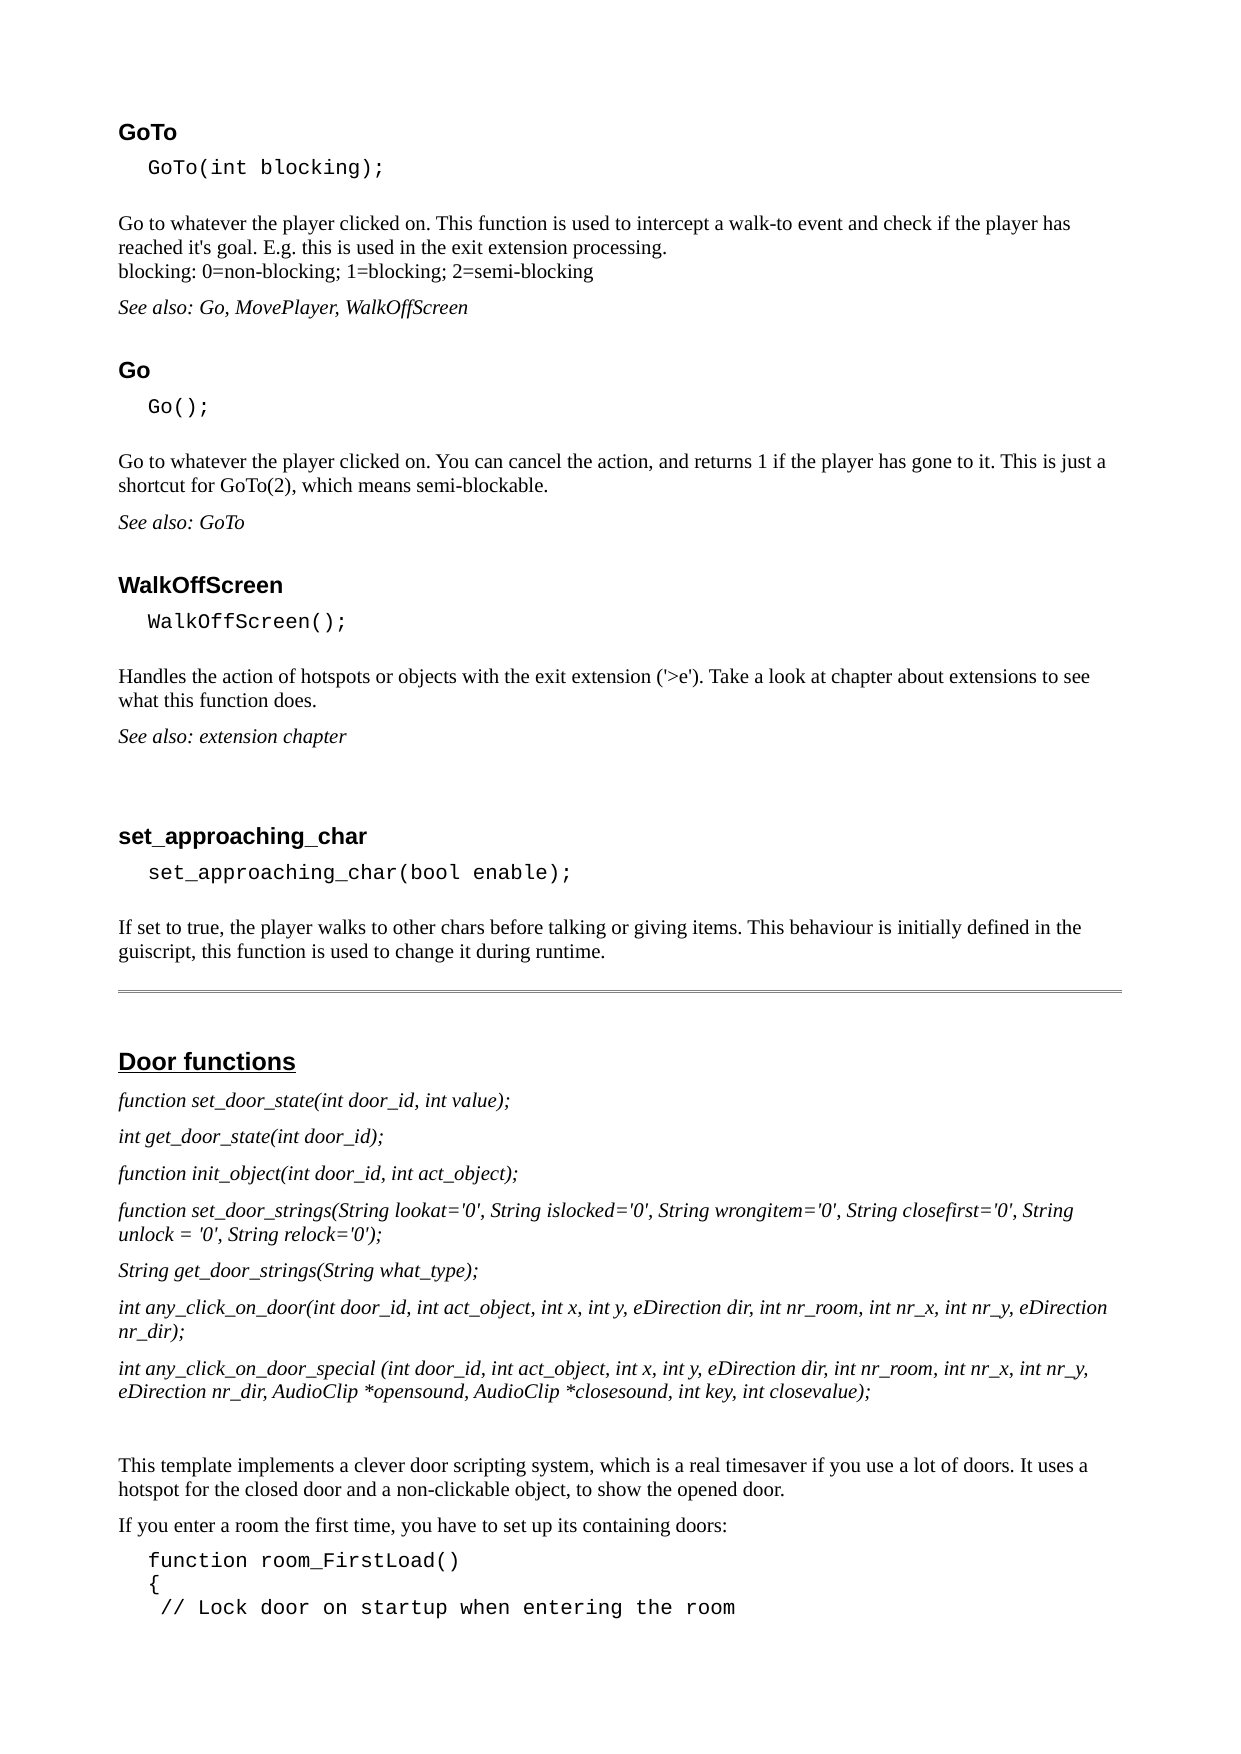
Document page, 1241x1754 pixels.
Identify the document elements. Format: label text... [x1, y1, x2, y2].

subtitle GoTo [118, 118, 1122, 145]
text function room_FirstLoad() { // Lock door on startup when entering the room [148, 1550, 1122, 1621]
text If you enter a room the first time, you have to set up its containing doors: [118, 1513, 1122, 1537]
subtitle Go [118, 357, 1122, 383]
text Go(); [148, 396, 1122, 420]
text If set to true, the player walks to other chars before talking or giving items. This behaviour is initially defined in the guiscript, this function is used to change it during runtime. [118, 915, 1122, 963]
text function set_door_state(int door_id, int value); [118, 1088, 1122, 1112]
text int any_click_on_door(int door_id, int act_object, int x, int y, eDirection dir, int nr_room, int nr_x, int nr_y, eDirection nr_dir); [118, 1295, 1122, 1343]
subtitle Door functions [118, 1047, 1122, 1075]
text int get_door_state(int door_id); [118, 1124, 1122, 1148]
text set_approaching_char(bool enable); [148, 862, 1122, 885]
text int any_click_on_door_special (int door_id, int act_object, int x, int y, eDirection dir, int nr_room, int nr_x, int nr_y, eDirection nr_dir, AudioClip *opensound, AudioClip *closesound, int key, int closevalue); [118, 1355, 1122, 1403]
text See also: Go, MovePlayer, WalkOffScreen [118, 295, 1122, 319]
text See also: GoTo [118, 510, 1122, 534]
text Go to whatever the player clicked on. This function is used to intercept a walk-to event and check if the player has reached it's goal. E.g. this is used in the exit extension processing. blocking: 0=non-blocking; 1=blocking; 2=semi-blocking [118, 211, 1122, 283]
text This template implements a clever door scripting system, which is a real timesaver if you use a lot of doors. It uses a hotspot for the closed door and a non-clickable object, to show the opened door. [118, 1453, 1122, 1501]
text function init_object(int door_id, int act_object); [118, 1161, 1122, 1185]
text WalkOffScreen(); [148, 611, 1122, 634]
subtitle WalkOffScreen [118, 571, 1122, 598]
subtitle set_approaching_char [118, 822, 1122, 849]
text Handles the action of hotspots or objects with the exit extension ('>e'). Take a look at chapter about extensions to see what this function does. [118, 664, 1122, 712]
text GoTo(int blocking); [148, 157, 1122, 181]
text function set_door_strings(String lookat='0', String islocked='0', String wrongitem='0', String closefirst='0', String unlock = '0', String relock='0'); [118, 1198, 1122, 1246]
text See also: extension chapter [118, 724, 1122, 748]
text String get_door_strings(String what_type); [118, 1258, 1122, 1282]
text Go to whatever the player clicked on. You can cancel the action, and returns 1 if the player has gone to it. This is just a shortcut for GoTo(2), which means semi-blockable. [118, 449, 1122, 497]
